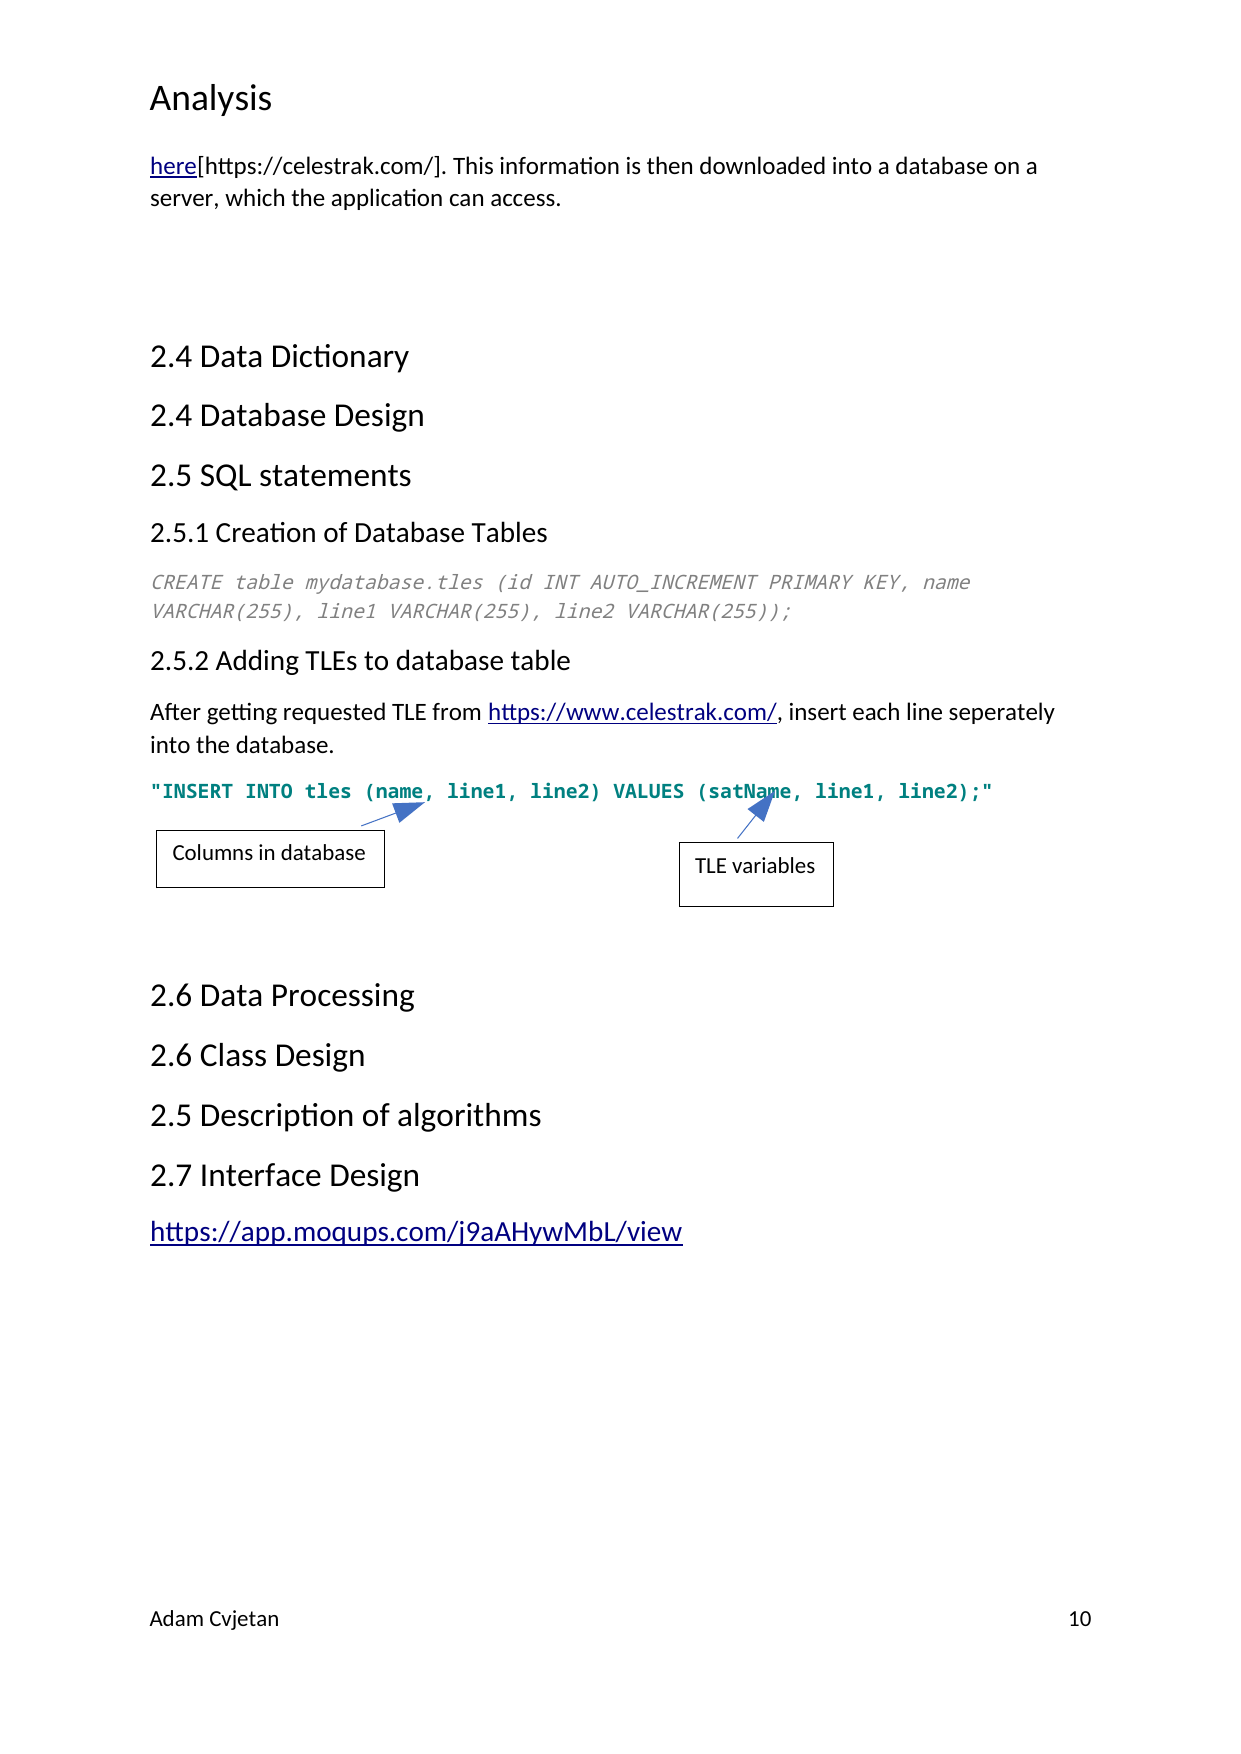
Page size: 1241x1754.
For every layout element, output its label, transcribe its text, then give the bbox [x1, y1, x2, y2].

text 2.4 Data Dictionary [150, 334, 1090, 375]
text CREATE table mydatabase.tles (id INT AUTO_INCREMENT PRIMARY KEY, name VARCHAR(255), line1 VARCHAR(255), line2 VARCHAR(255)); [150, 568, 1090, 624]
text 2.6 Data Processing [150, 974, 1090, 1015]
text here[https://celestrak.com/]. This information is then downloaded into a database on a server, which the application can access. [150, 150, 1090, 213]
text "INSERT INTO tles (name, line1, line2) VALUES (satName, line1, line2);" [150, 778, 1090, 805]
text 2.6 Class Design [150, 1034, 1090, 1075]
text 2.5.1 Creation of Database Tables [150, 514, 1090, 549]
text 2.4 Database Design [150, 394, 1090, 435]
text 2.5 Description of algorithms [150, 1094, 1090, 1134]
text Columns in database [172, 838, 369, 866]
text After getting requested TLE from https://www.celestrak.com/, insert each line seperately into the database. [150, 696, 1090, 759]
text https://app.moqups.com/j9aAHywMbL/view [150, 1213, 1090, 1249]
text 2.5 SQL statements [150, 454, 1090, 495]
text 2.7 Interface Design [150, 1154, 1090, 1194]
text 2.5.2 Adding TLEs to database table [150, 642, 1090, 678]
text TLE variables [695, 851, 818, 879]
